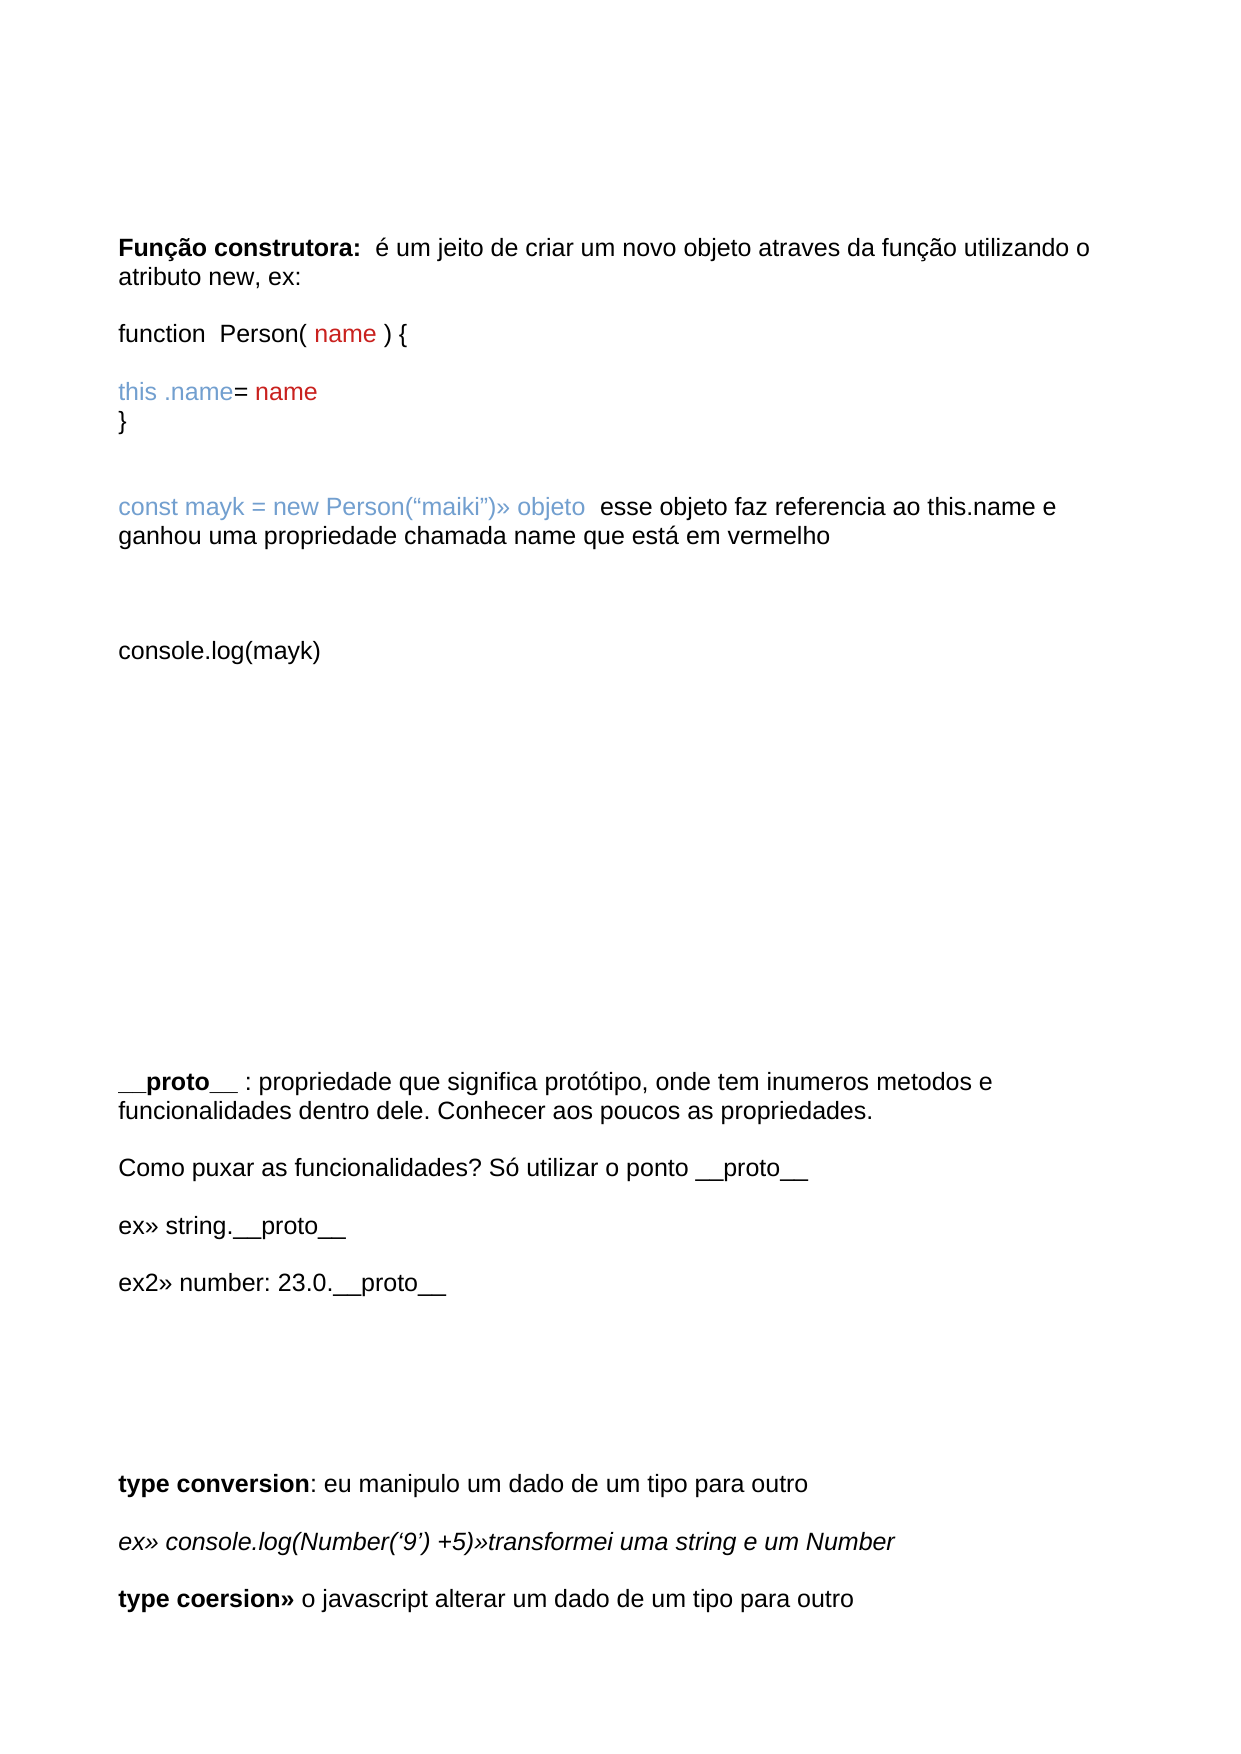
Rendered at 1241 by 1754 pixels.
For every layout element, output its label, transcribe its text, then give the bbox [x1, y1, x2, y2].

text ex2» number: 23.0.__proto__ [118, 1268, 1122, 1297]
text ex» string.__proto__ [118, 1211, 1122, 1239]
text function Person( name ) { [118, 319, 1122, 348]
text const mayk = new Person(“maiki”)» objeto esse objeto faz referencia ao this.name e ganhou uma propriedade chamada name que está em vermelho [118, 492, 1122, 549]
text } [118, 406, 1122, 434]
text type coersion» o javascript alterar um dado de um tipo para outro [118, 1584, 1122, 1613]
text ex» console.log(Number(‘9’) +5)»transformei uma string e um Number [118, 1527, 1122, 1556]
text this .name= name [118, 377, 1122, 406]
text __proto__ : propriedade que significa protótipo, onde tem inumeros metodos e funcionalidades dentro dele. Conhecer aos poucos as propriedades. [118, 1067, 1122, 1124]
text type conversion: eu manipulo um dado de um tipo para outro [118, 1469, 1122, 1498]
text Função construtora: é um jeito de criar um novo objeto atraves da função utilizando o atributo new, ex: [118, 233, 1122, 291]
text console.log(mayk) [118, 636, 1122, 664]
text Como puxar as funcionalidades? Só utilizar o ponto __proto__ [118, 1153, 1122, 1182]
